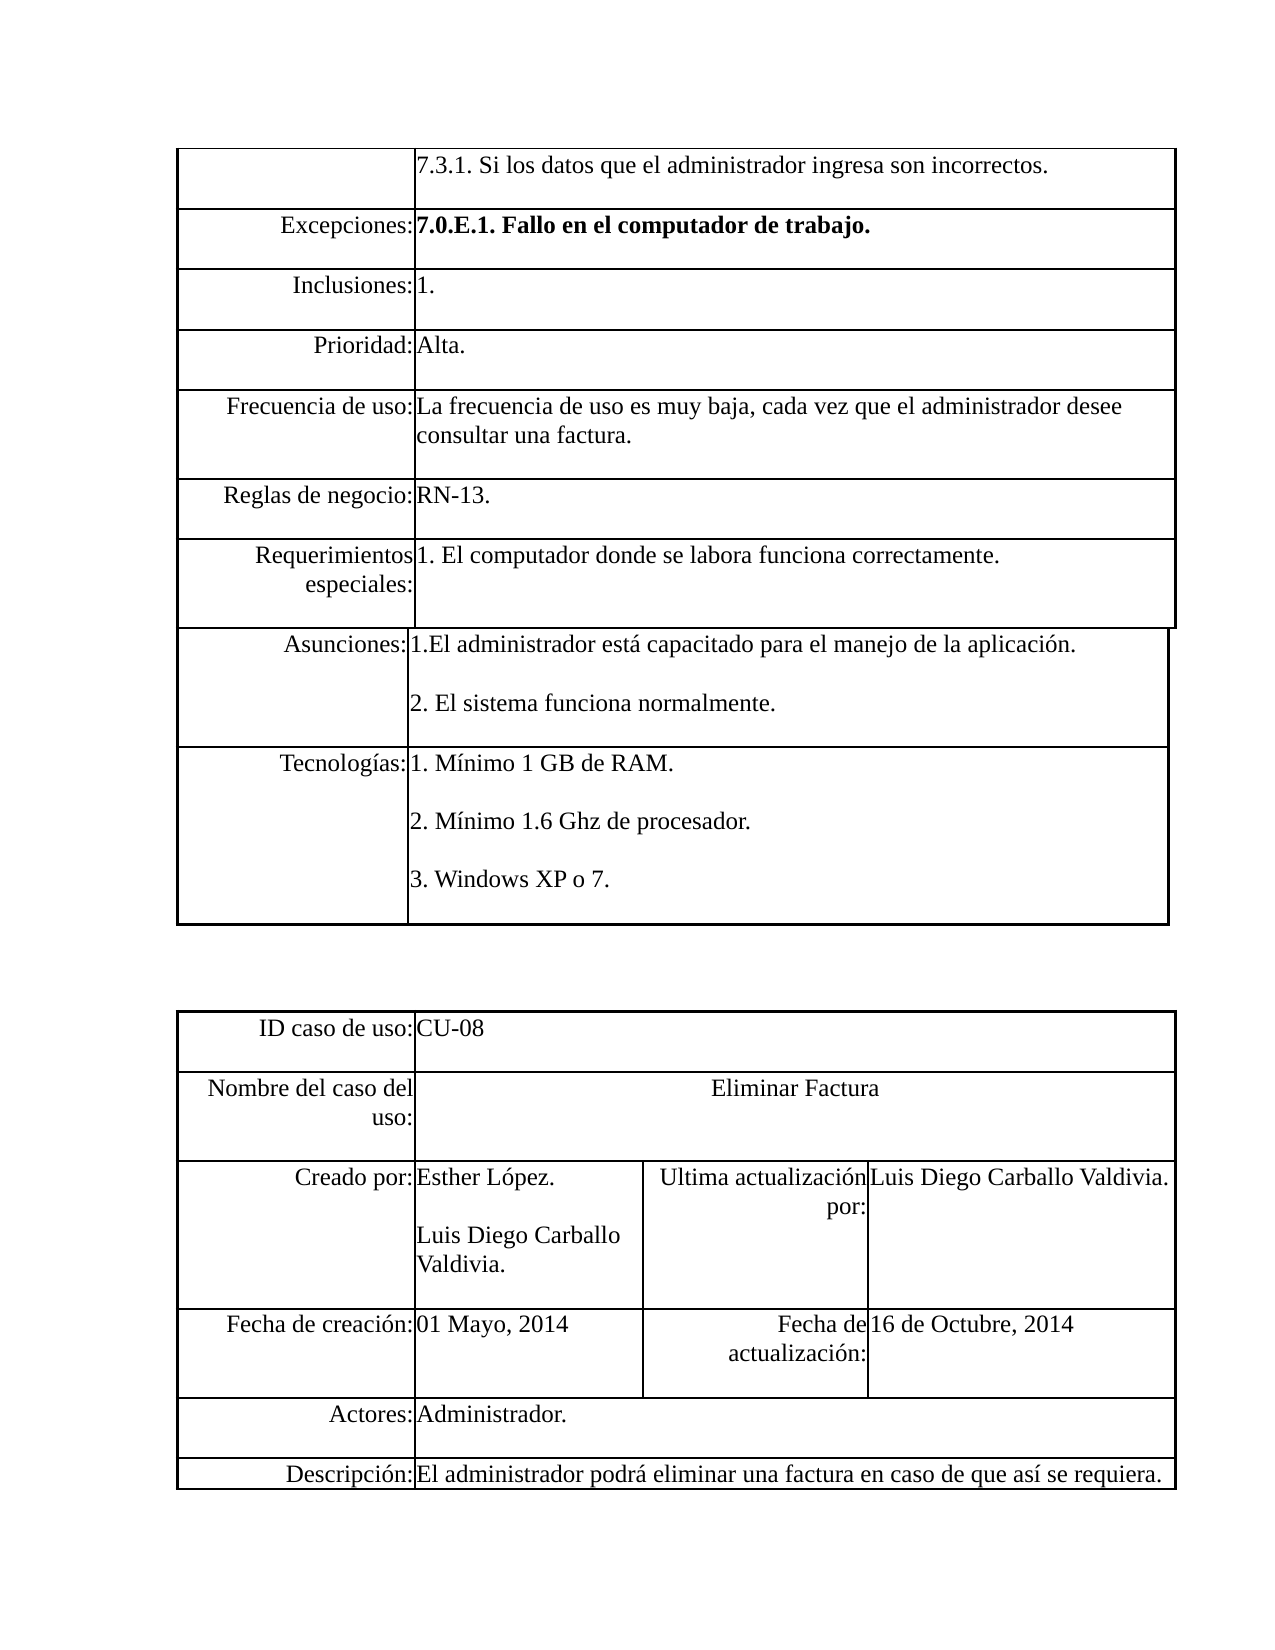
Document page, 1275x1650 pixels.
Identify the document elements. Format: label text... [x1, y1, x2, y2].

table_cell 7.0.E.1. Fallo en el computador de trabajo. [416, 210, 1174, 268]
table_cell Actores: [179, 1399, 414, 1457]
table_cell 1. El computador donde se labora funciona correctamente. [416, 540, 1174, 627]
table_cell 7.3.1. Si los datos que el administrador ingresa son incorrectos. [416, 149, 1174, 208]
table_cell [1170, 629, 1175, 746]
table_cell Asunciones: [179, 629, 407, 746]
table_cell La frecuencia de uso es muy baja, cada vez que el administrador desee consultar una factura. [416, 391, 1174, 478]
table_cell 1. [416, 270, 1174, 328]
table_cell Requerimientos especiales: [179, 540, 414, 627]
table_cell El administrador podrá eliminar una factura en caso de que así se requiera. [416, 1459, 1174, 1488]
table_cell 16 de Octubre, 2014 [869, 1310, 1174, 1397]
table_header ID caso de uso: [179, 1013, 414, 1071]
table_cell Eliminar Factura [416, 1073, 1174, 1160]
table_cell Ultima actualización por: [644, 1162, 867, 1307]
table_cell RN-13. [416, 480, 1174, 538]
table_cell Fecha de actualización: [644, 1310, 867, 1397]
table_header CU-08 [416, 1013, 1174, 1071]
table_cell [1170, 746, 1175, 923]
table_cell 01 Mayo, 2014 [416, 1310, 642, 1397]
table_cell Frecuencia de uso: [179, 391, 414, 478]
table_cell Luis Diego Carballo Valdivia. [869, 1162, 1174, 1307]
table_cell Descripción: [179, 1459, 414, 1488]
table_cell 1. Mínimo 1 GB de RAM. 2. Mínimo 1.6 Ghz de procesador. 3. Windows XP o 7. [409, 748, 1167, 923]
table_cell Tecnologías: [179, 748, 407, 923]
table_cell [179, 149, 414, 208]
table_cell 1.El administrador está capacitado para el manejo de la aplicación. 2. El sistema funciona normalmente. [409, 629, 1167, 746]
table_cell Fecha de creación: [179, 1310, 414, 1397]
table_cell Esther López. Luis Diego Carballo Valdivia. [416, 1162, 642, 1307]
table_cell Prioridad: [179, 331, 414, 389]
table_cell Reglas de negocio: [179, 480, 414, 538]
table_cell Administrador. [416, 1399, 1174, 1457]
table_cell Nombre del caso del uso: [179, 1073, 414, 1160]
table_cell Inclusiones: [179, 270, 414, 328]
table_cell Excepciones: [179, 210, 414, 268]
table_cell Alta. [416, 331, 1174, 389]
table_cell Creado por: [179, 1162, 414, 1307]
